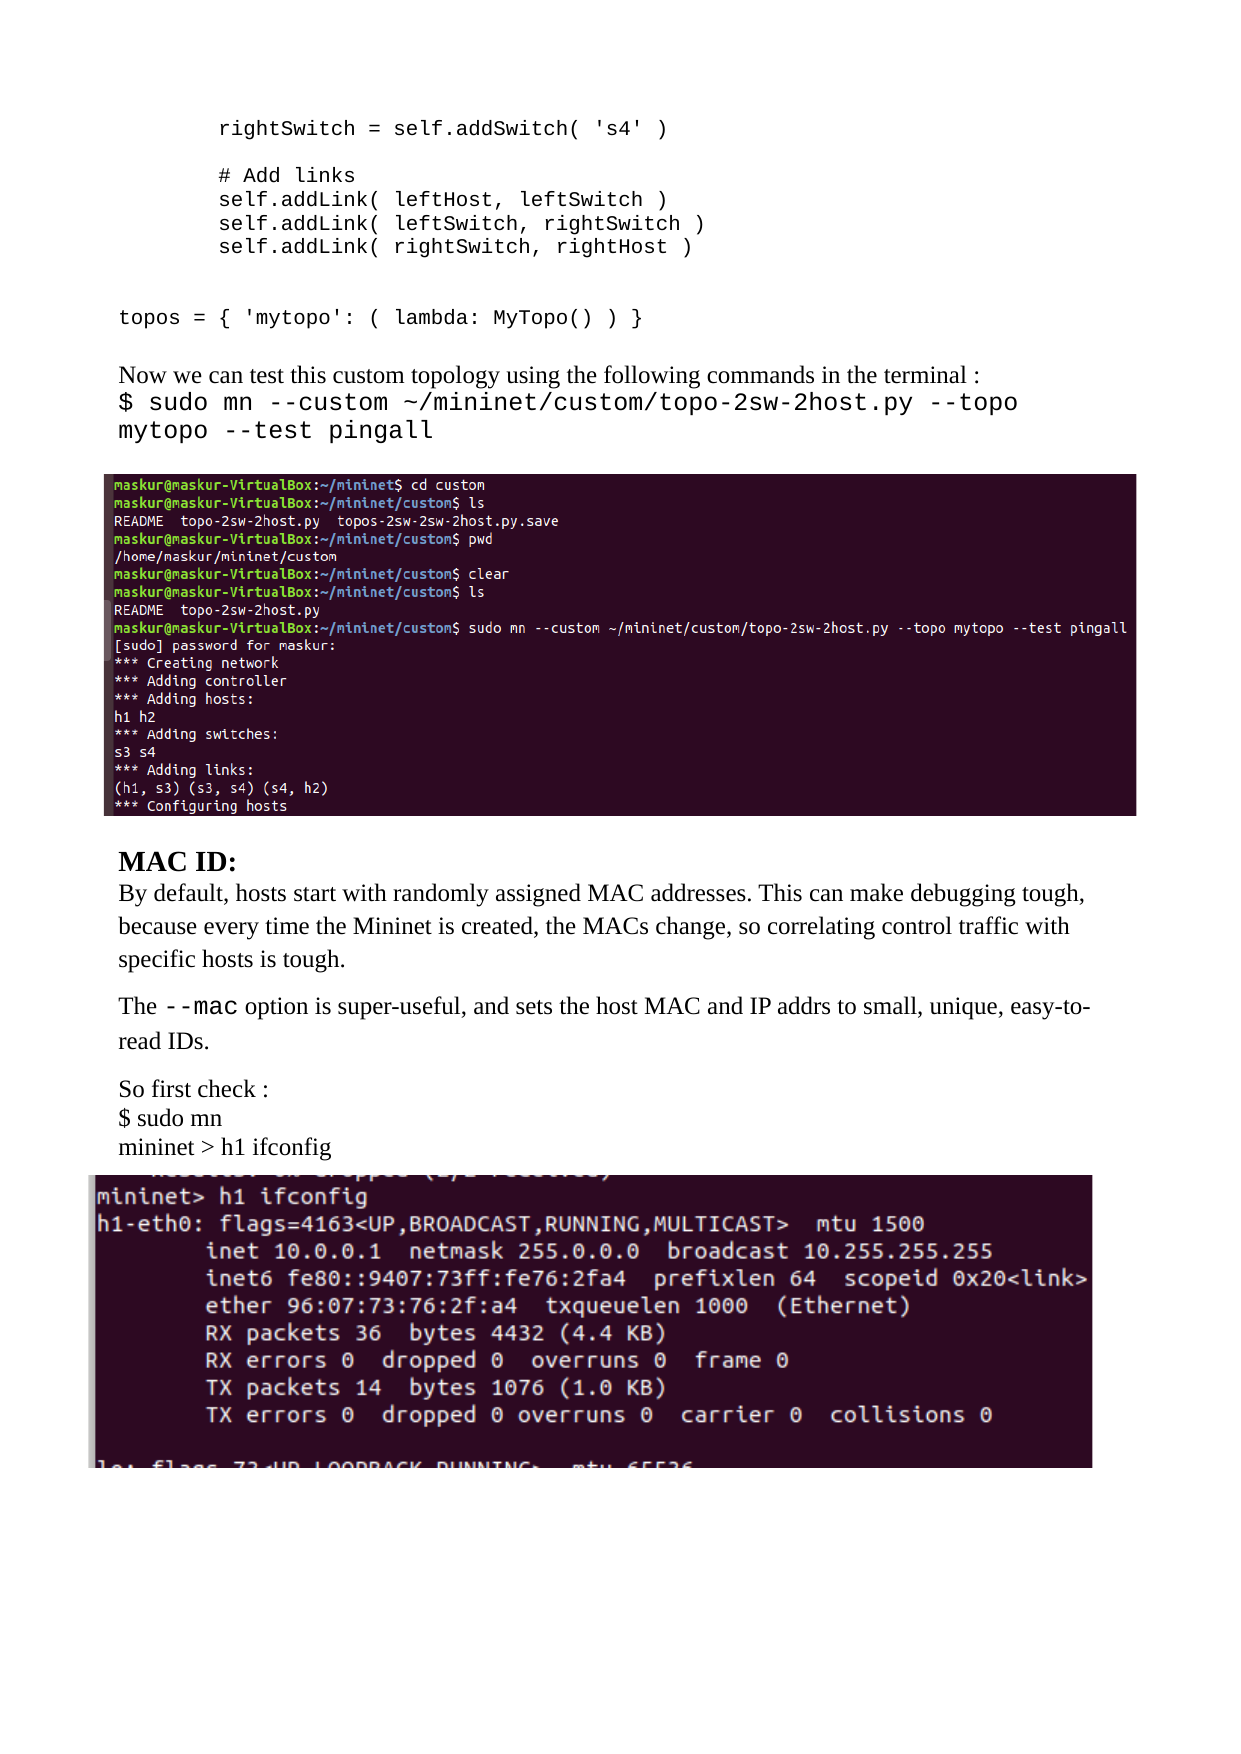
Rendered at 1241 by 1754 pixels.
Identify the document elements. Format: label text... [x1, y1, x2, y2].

text self.addLink( rightSwitch, rightHost ) [118, 236, 1122, 260]
text mininet > h1 ifconfig [118, 1132, 1122, 1160]
text $ sudo mn --custom ~/mininet/custom/topo-2sw-2host.py --topo mytopo --test pingall [118, 389, 1122, 446]
text So first check : [118, 1074, 1122, 1103]
text Now we can test this custom topology using the following commands in the terminal : [118, 360, 1122, 389]
picture [103, 474, 1137, 816]
text rightSwitch = self.addSwitch( 's4' ) [118, 118, 1122, 142]
text self.addLink( leftHost, leftSwitch ) [118, 189, 1122, 213]
picture [88, 1175, 1093, 1468]
text MAC ID: [118, 844, 1122, 878]
text topos = { 'mytopo': ( lambda: MyTopo() ) } [118, 307, 1122, 331]
text self.addLink( leftSwitch, rightSwitch ) [118, 213, 1122, 236]
text By default, hosts start with randomly assigned MAC addresses. This can make debugging tough, because every time the Mininet is created, the MACs change, so correlating control traffic with specific hosts is tough. [118, 878, 1122, 972]
text # Add links [118, 165, 1122, 189]
text The --mac option is super-useful, and sets the host MAC and IP addrs to small, unique, easy-to-read IDs. [118, 991, 1122, 1055]
text $ sudo mn [118, 1103, 1122, 1132]
